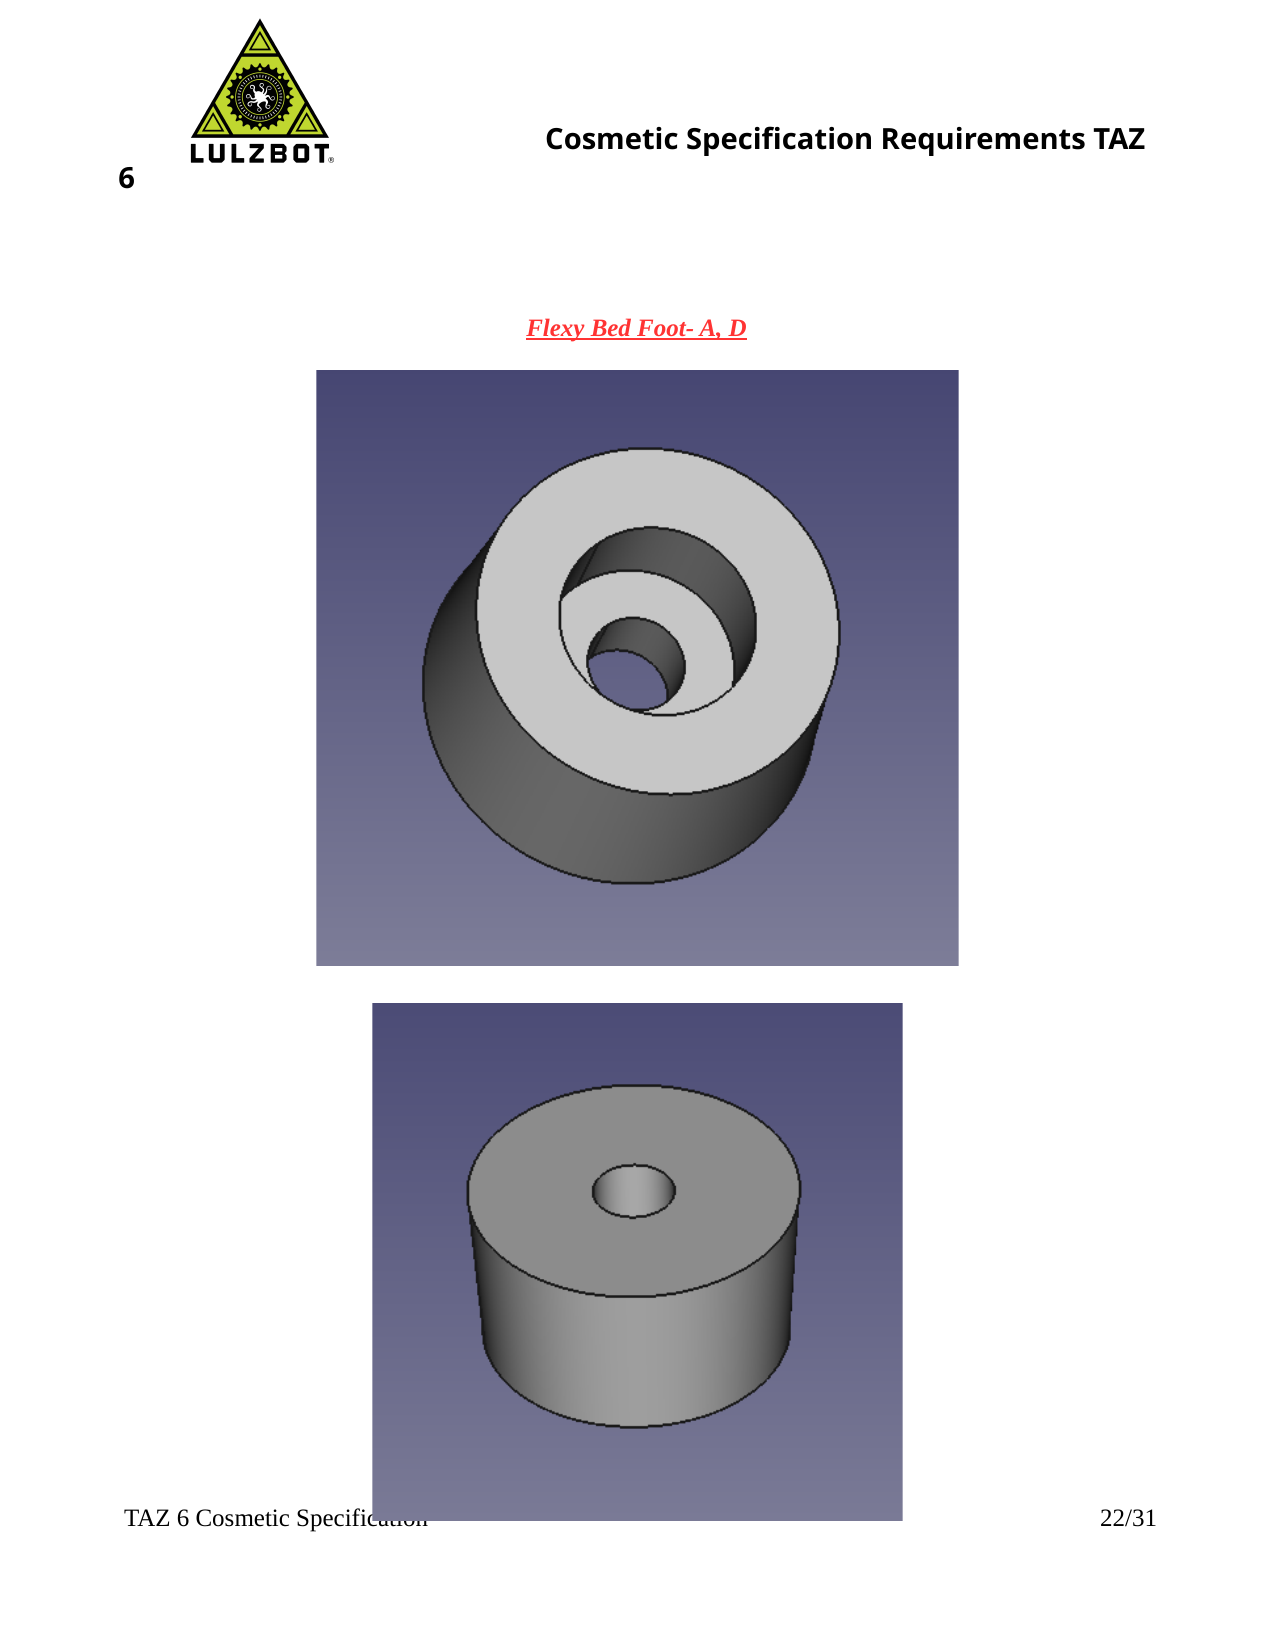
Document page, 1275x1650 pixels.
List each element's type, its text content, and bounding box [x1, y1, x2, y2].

picture [316, 370, 959, 966]
text Flexy Bed Foot- A, D [118, 313, 1157, 342]
picture [372, 1003, 903, 1521]
picture [181, 8, 344, 177]
